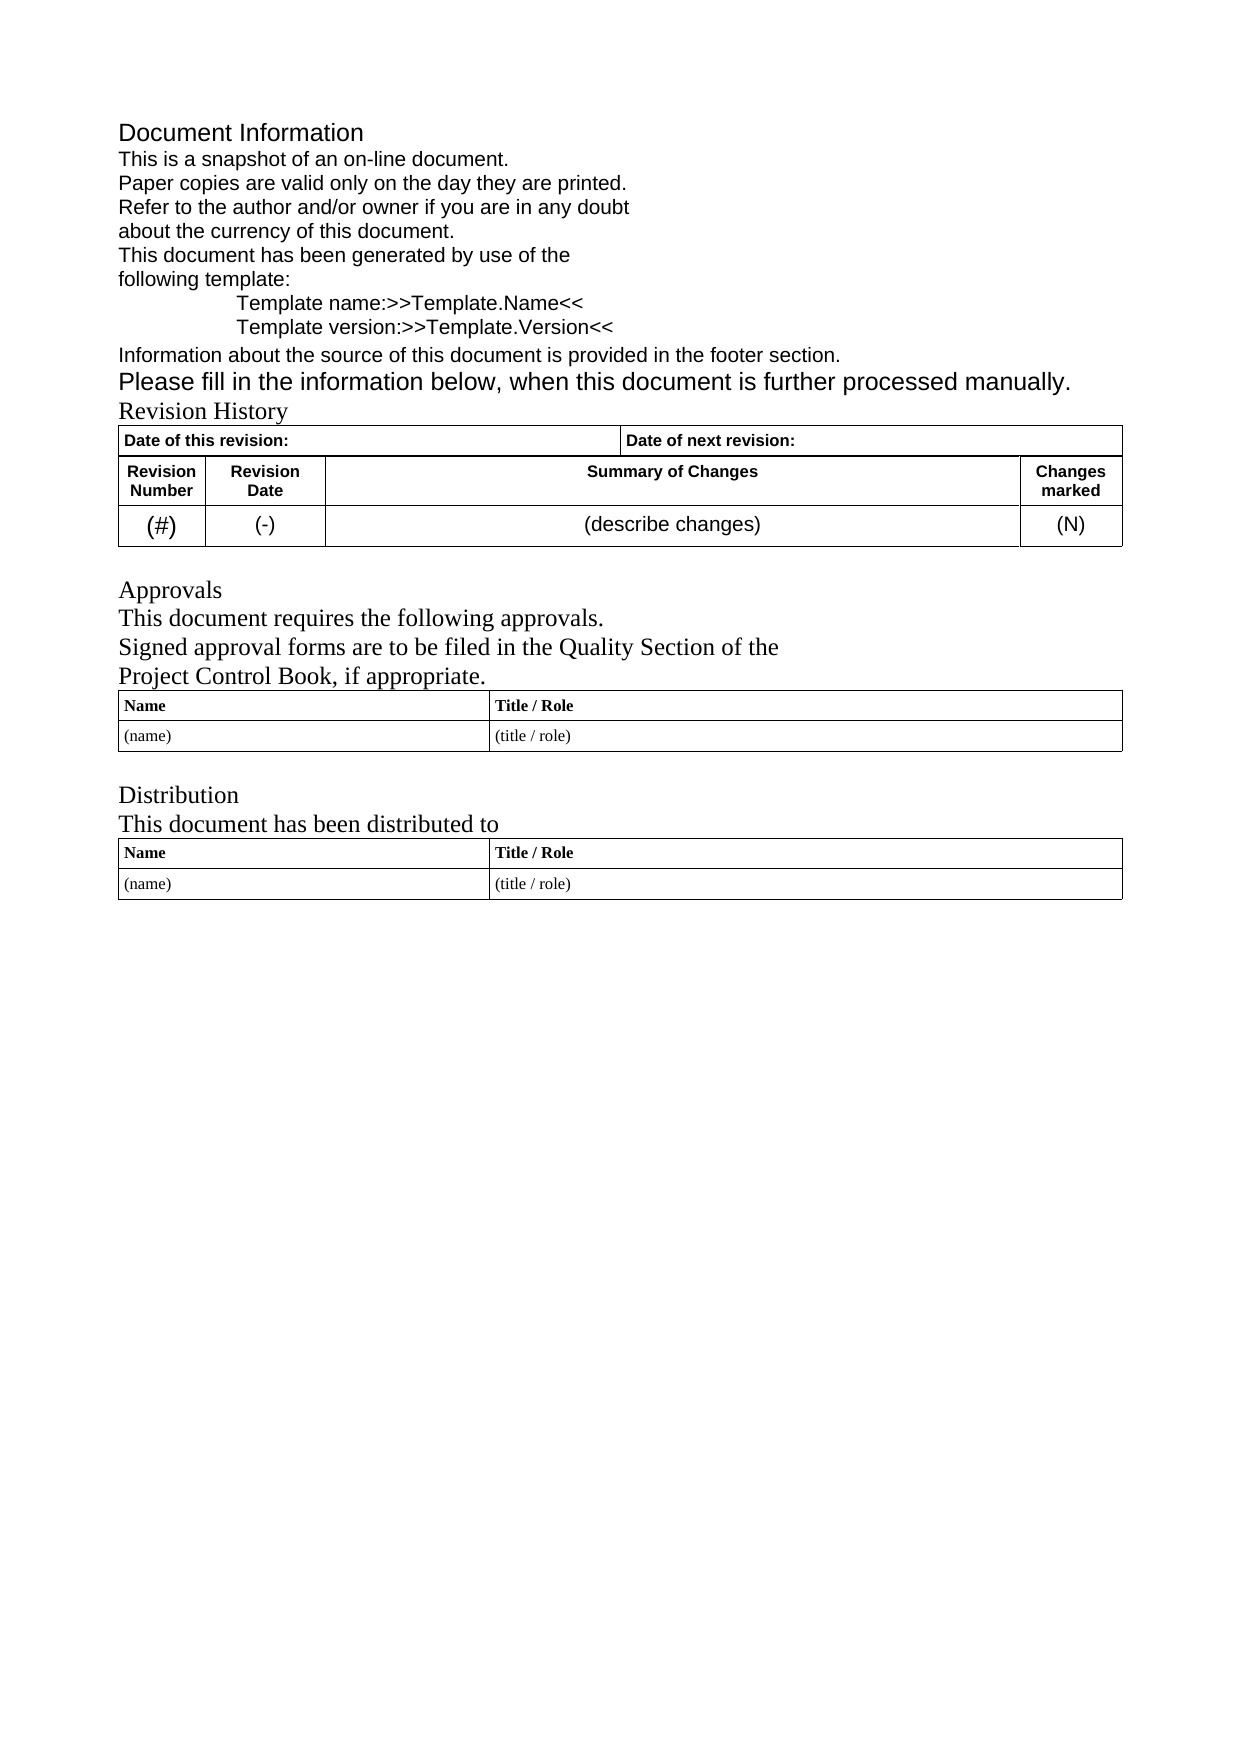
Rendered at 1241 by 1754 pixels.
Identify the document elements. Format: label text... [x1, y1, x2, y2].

table_cell (-) [206, 506, 325, 546]
table_cell (title / role) [490, 869, 1122, 899]
text This document has been generated by use of the following template: [118, 243, 1122, 291]
table_header Date of next revision: [621, 426, 1122, 455]
table_cell (#) [119, 506, 205, 546]
subtitle Document Information [118, 118, 1122, 147]
table_header Date of this revision: [119, 426, 620, 455]
table_header Name [119, 691, 489, 720]
text Signed approval forms are to be filed in the Quality Section of the Project Control Book, if appropriate. [118, 632, 1122, 690]
table_cell (title / role) [490, 721, 1122, 751]
text This document has been distributed to [118, 809, 1122, 837]
table_cell (name) [119, 721, 489, 751]
text Information about the source of this document is provided in the footer section. Please fill in the information below, when this document is further processed manually. [118, 338, 1122, 396]
text This document requires the following approvals. [118, 603, 1122, 632]
table_cell (name) [119, 869, 489, 899]
table_header Summary of Changes [326, 457, 1019, 505]
text Template name:>>Template.Name<< [118, 291, 1122, 314]
text Template version:>>Template.Version<< [118, 314, 1122, 338]
subtitle Revision History [118, 396, 1122, 425]
table_header Title / Role [490, 691, 1122, 720]
table_header Revision Number [119, 457, 205, 505]
text This is a snapshot of an on-line document. Paper copies are valid only on the day they are printed. Refer to the author and/or owner if you are in any doubt about the currency of this document. [118, 147, 1122, 243]
table_cell (describe changes) [326, 506, 1019, 546]
table_header Revision Date [206, 457, 325, 505]
table_header Name [119, 839, 489, 868]
table_header Changes marked [1021, 457, 1122, 505]
table_header Title / Role [490, 839, 1122, 868]
subtitle Approvals [118, 575, 1122, 603]
subtitle Distribution [118, 780, 1122, 809]
table_cell (N) [1021, 506, 1122, 546]
